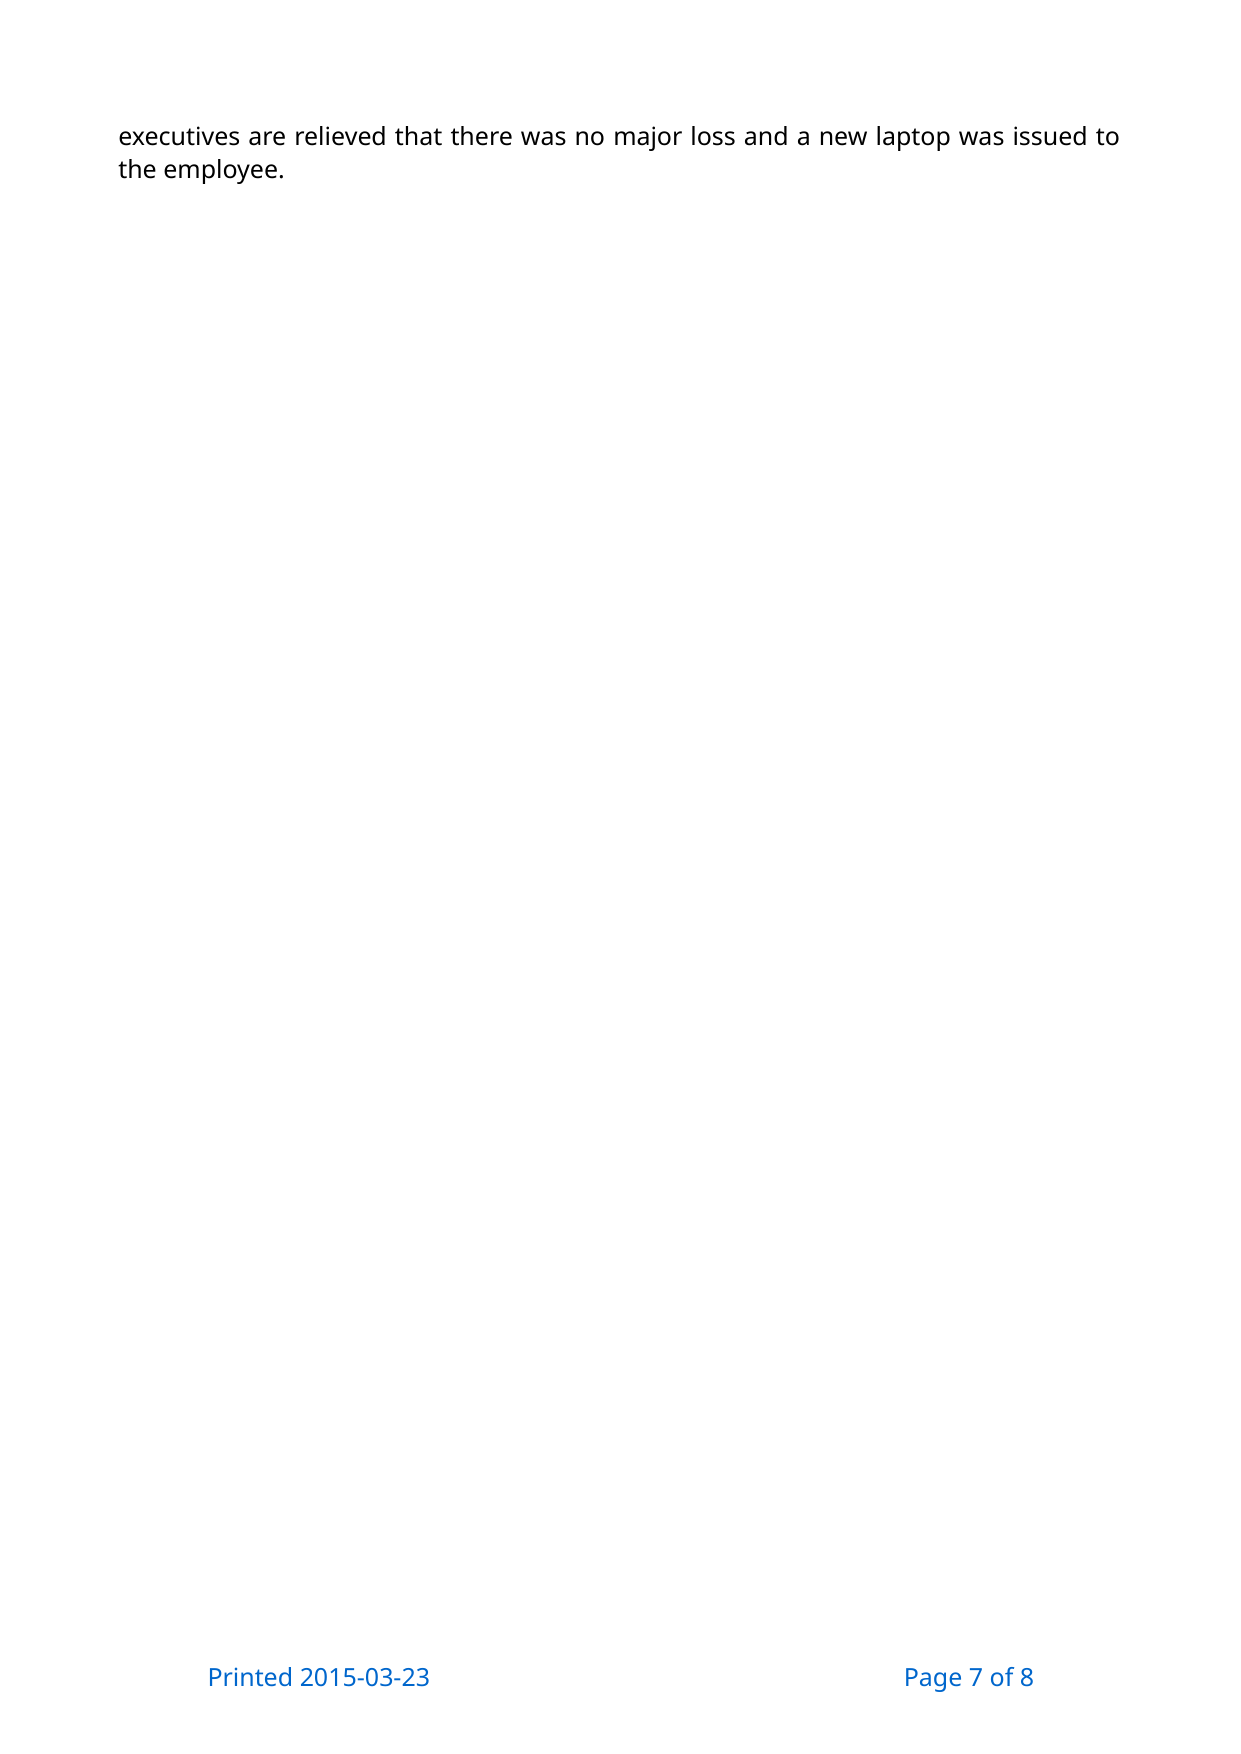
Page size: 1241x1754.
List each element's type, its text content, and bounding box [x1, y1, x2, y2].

text executives are relieved that there was no major loss and a new laptop was issued to the employee. [118, 118, 1122, 186]
